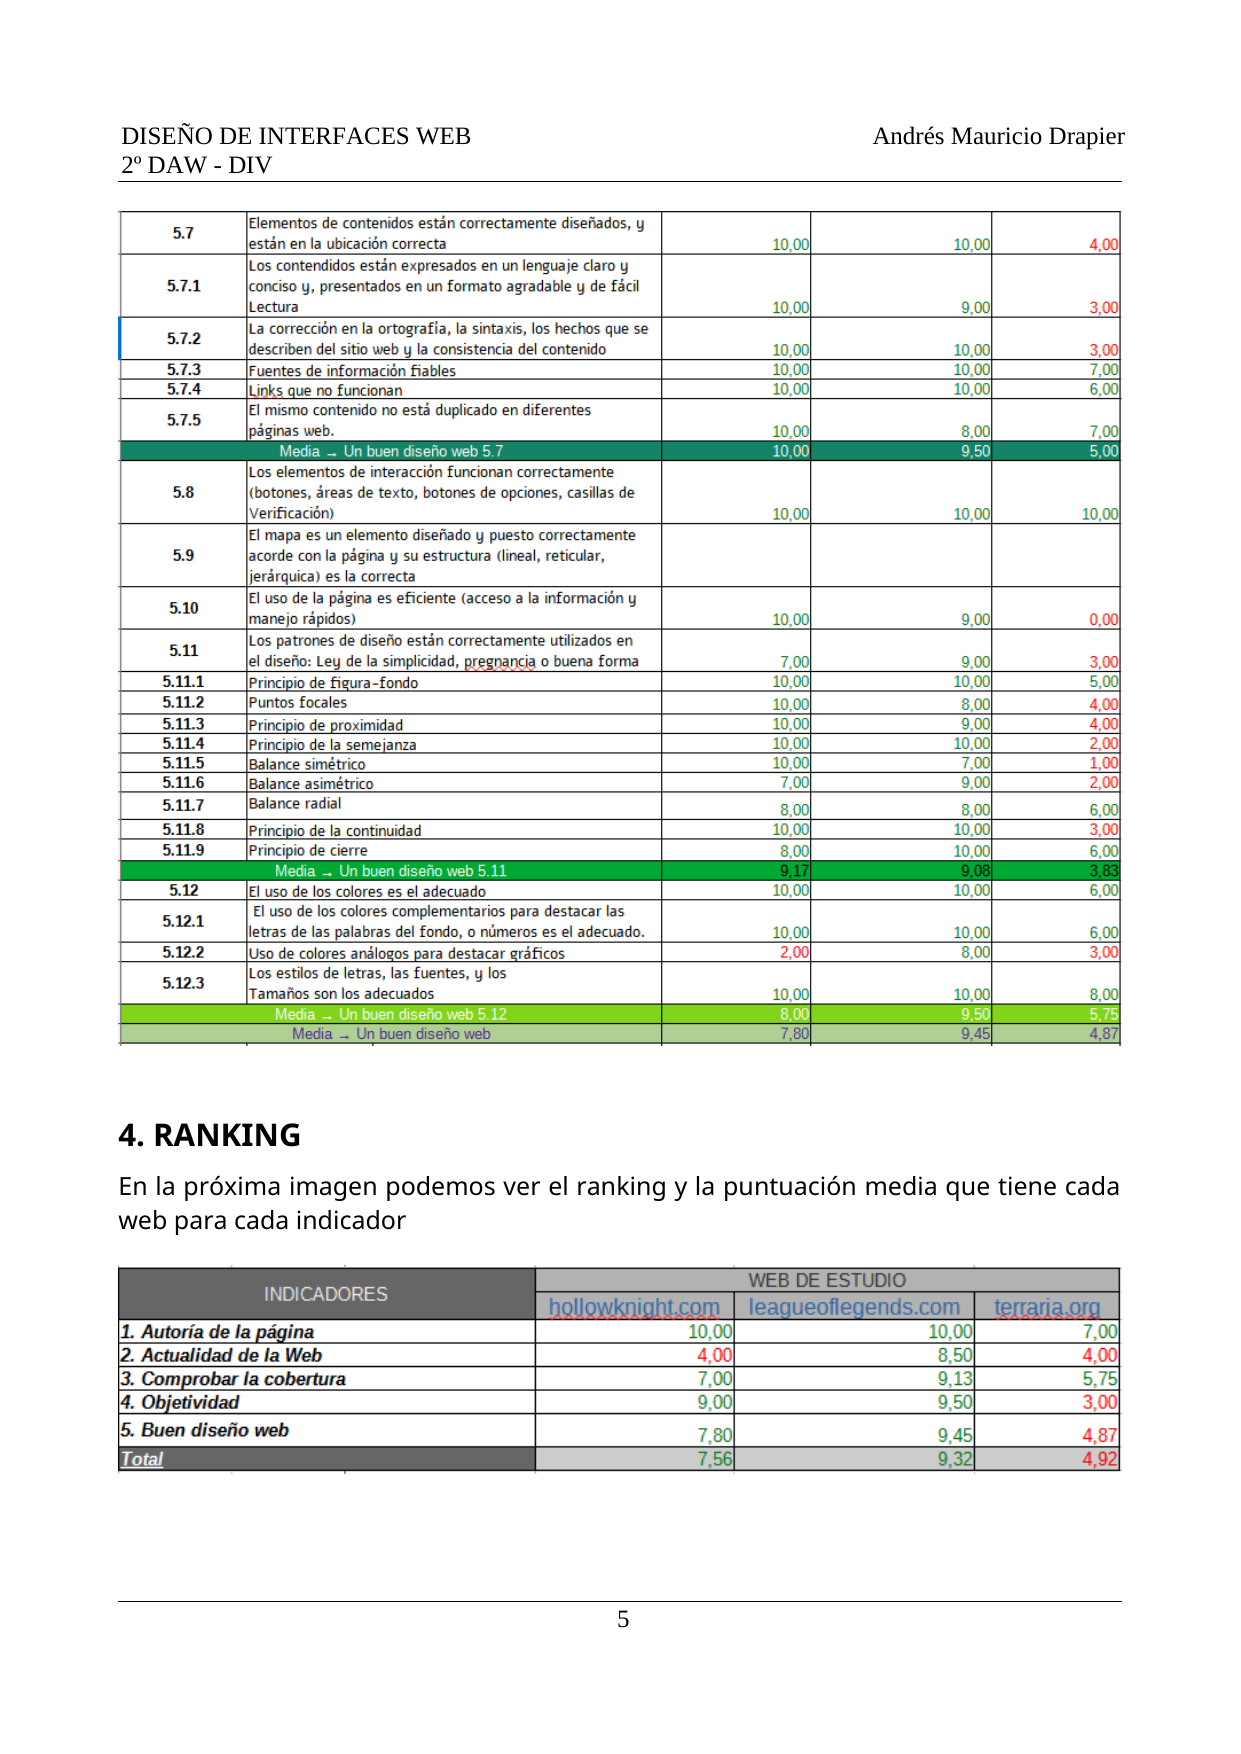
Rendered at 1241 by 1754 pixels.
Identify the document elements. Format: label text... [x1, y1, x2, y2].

picture [118, 1265, 1123, 1474]
text En la próxima imagen podemos ver el ranking y la puntuación media que tiene cada web para cada indicador [118, 1168, 1122, 1236]
picture [118, 211, 1123, 1046]
subtitle 4. RANKING [118, 1113, 1122, 1156]
